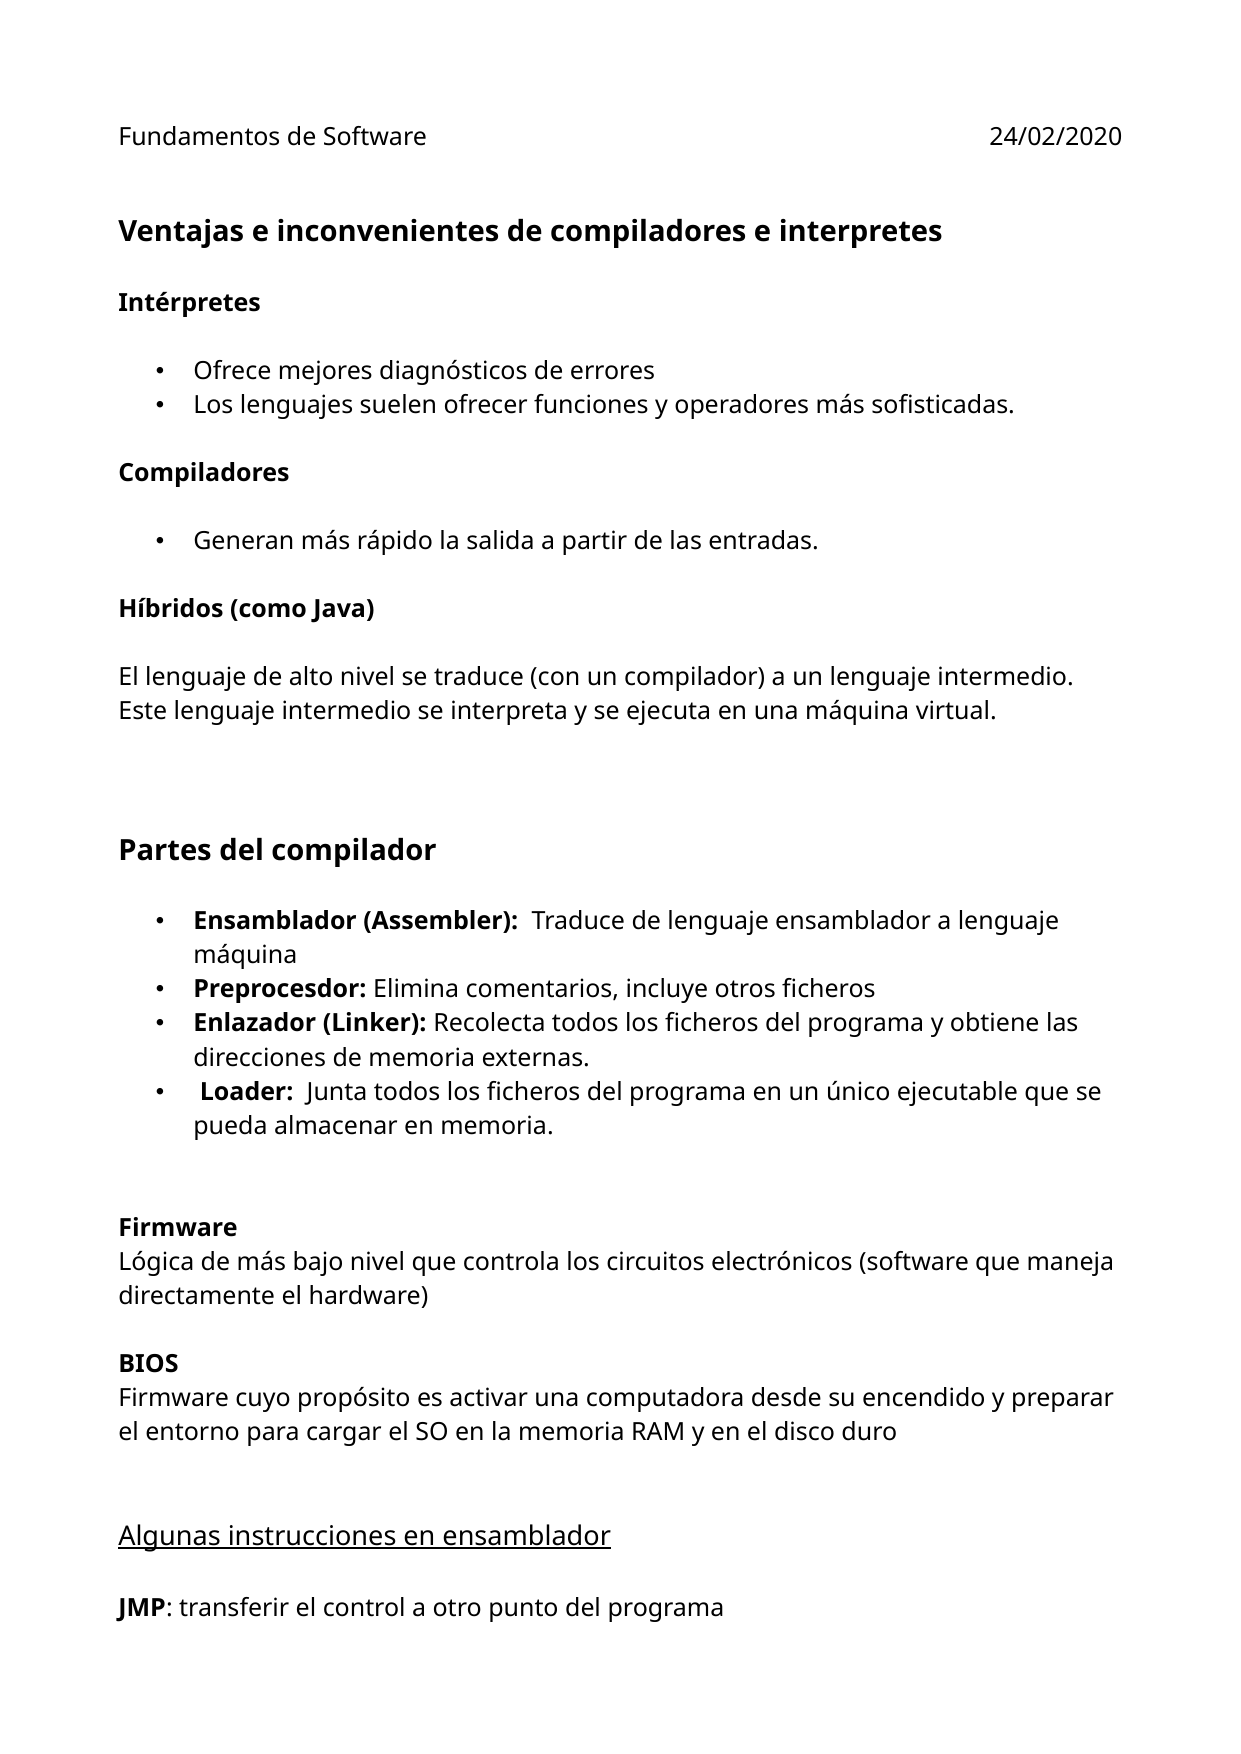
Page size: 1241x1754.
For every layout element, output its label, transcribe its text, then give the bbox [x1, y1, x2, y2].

list Ensamblador (Assembler): Traduce de lenguaje ensamblador a lenguaje máquina [156, 903, 1122, 971]
text Intérpretes [118, 284, 1122, 318]
text Algunas instrucciones en ensamblador [118, 1516, 1122, 1553]
list Generan más rápido la salida a partir de las entradas. [156, 523, 1122, 557]
list Enlazador (Linker): Recolecta todos los ficheros del programa y obtiene las direcciones de memoria externas. [156, 1005, 1122, 1073]
list Loader: Junta todos los ficheros del programa en un único ejecutable que se pueda almacenar en memoria. [156, 1073, 1122, 1141]
list Preprocesdor: Elimina comentarios, incluye otros ficheros [156, 971, 1122, 1005]
list Ofrece mejores diagnósticos de errores [156, 352, 1122, 386]
text Partes del compilador [118, 829, 1122, 869]
text El lenguaje de alto nivel se traduce (con un compilador) a un lenguaje intermedio. Este lenguaje intermedio se interpreta y se ejecuta en una máquina virtual. [118, 659, 1122, 727]
text Compiladores [118, 454, 1122, 488]
text BIOS [118, 1346, 1122, 1380]
text Ventajas e inconvenientes de compiladores e interpretes [118, 210, 1122, 250]
text Firmware [118, 1209, 1122, 1243]
list Los lenguajes suelen ofrecer funciones y operadores más sofisticadas. [156, 386, 1122, 420]
text Híbridos (como Java) [118, 591, 1122, 625]
text JMP: transferir el control a otro punto del programa [118, 1590, 1122, 1624]
text Firmware cuyo propósito es activar una computadora desde su encendido y preparar el entorno para cargar el SO en la memoria RAM y en el disco duro [118, 1380, 1122, 1448]
text Lógica de más bajo nivel que controla los circuitos electrónicos (software que maneja directamente el hardware) [118, 1243, 1122, 1312]
